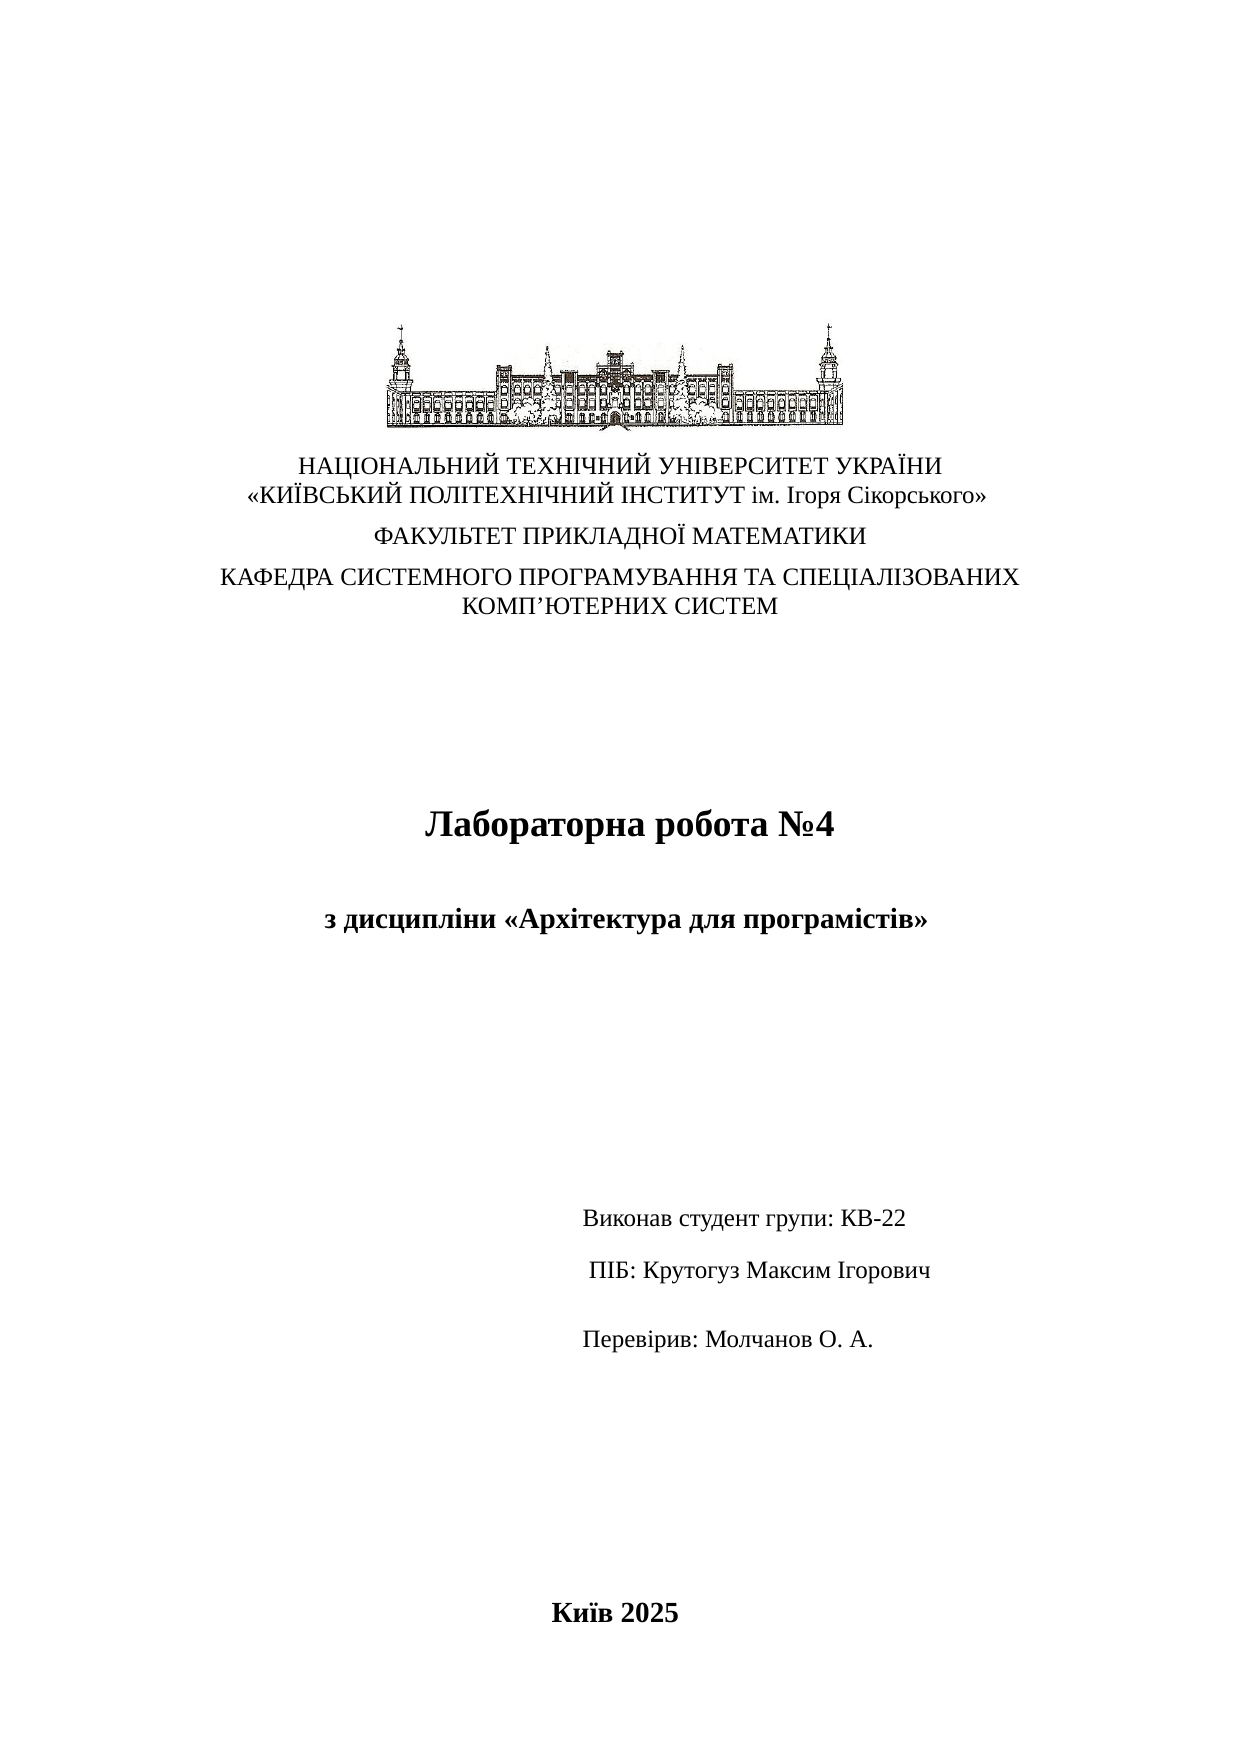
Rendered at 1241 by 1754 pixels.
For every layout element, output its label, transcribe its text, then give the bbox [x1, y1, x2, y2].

text Київ 2025 [118, 1595, 1112, 1628]
text Перевірив: Молчанов О. А. [582, 1324, 1122, 1353]
title Лабораторна робота №4 [148, 801, 1112, 844]
text «КИЇВСЬКИЙ ПОЛІТЕХНІЧНИЙ ІНСТИТУТ ім. Ігоря Сікорського» [118, 480, 1122, 508]
text ПІБ: Крутогуз Максим Ігорович [582, 1255, 1107, 1284]
text ФАКУЛЬТЕТ ПРИКЛАДНОЇ МАТЕМАТИКИ [118, 521, 1122, 550]
picture [384, 318, 849, 433]
text з дисципліни «Архітектура для програмістів» [131, 901, 1122, 934]
text НАЦІОНАЛЬНИЙ ТЕХНІЧНИЙ УНІВЕРСИТЕТ УКРАЇНИ [118, 451, 1122, 480]
text Виконав студент групи: КВ-22 [582, 1203, 1107, 1231]
text КАФЕДРА СИСТЕМНОГО ПРОГРАМУВАННЯ ТА СПЕЦІАЛІЗОВАНИХ КОМП’ЮТЕРНИХ СИСТЕМ [118, 562, 1122, 620]
